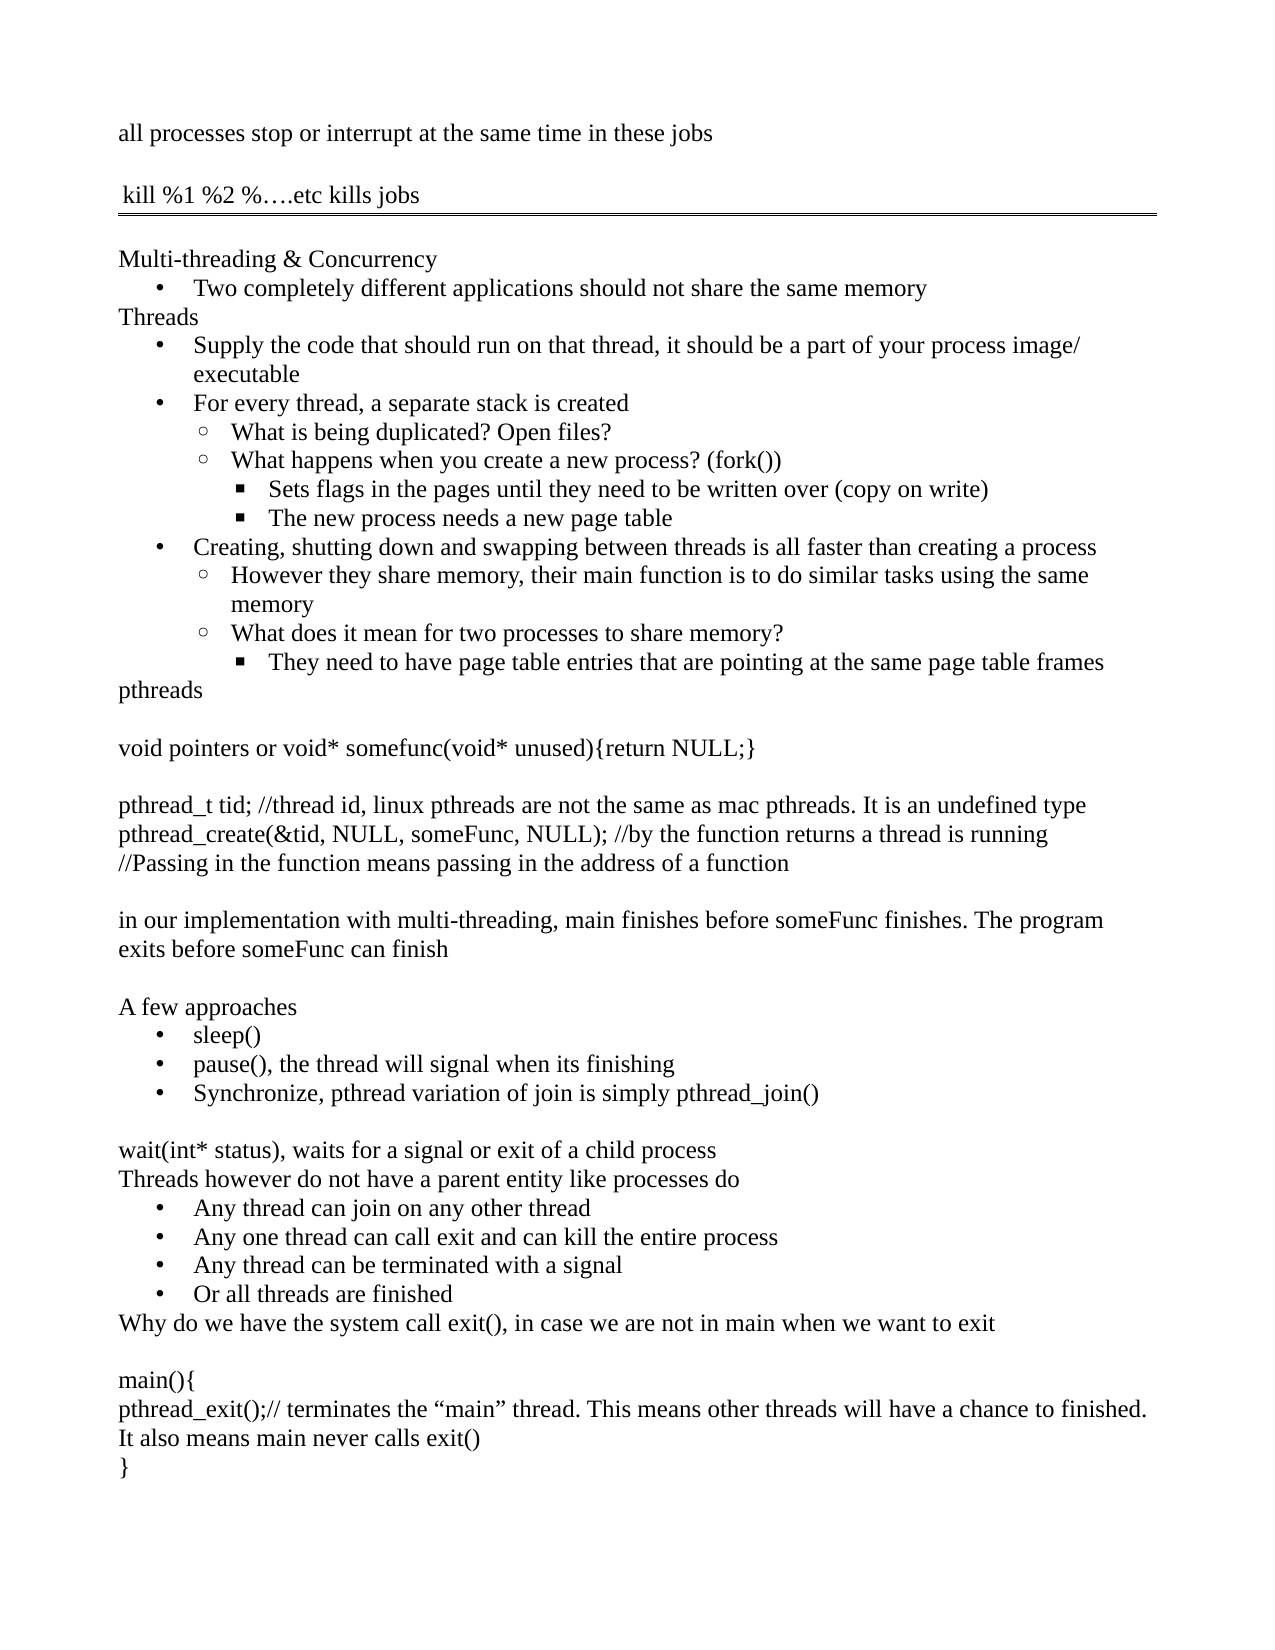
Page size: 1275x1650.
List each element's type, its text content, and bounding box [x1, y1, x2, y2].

list What does it mean for two processes to share memory? [193, 618, 1157, 647]
list However they share memory, their main function is to do similar tasks using the same memory [193, 560, 1157, 618]
list Sets flags in the pages until they need to be written over (copy on write) [231, 474, 1157, 503]
text } [118, 1452, 1157, 1480]
text pthread_exit();// terminates the “main” thread. This means other threads will have a chance to finished. It also means main never calls exit() [118, 1394, 1157, 1452]
list Two completely different applications should not share the same memory [156, 273, 1157, 302]
list Or all threads are finished [156, 1279, 1157, 1308]
list pause(), the thread will signal when its finishing [156, 1049, 1157, 1078]
list The new process needs a new page table [231, 503, 1157, 532]
text main(){ [118, 1365, 1157, 1394]
list What happens when you create a new process? (fork()) [193, 445, 1157, 474]
list Creating, shutting down and swapping between threads is all faster than creating a process [156, 532, 1157, 560]
text void pointers or void* somefunc(void* unused){return NULL;} [118, 733, 1157, 762]
list For every thread, a separate stack is created [156, 388, 1157, 417]
list Any thread can be terminated with a signal [156, 1250, 1157, 1279]
text Threads however do not have a parent entity like processes do [118, 1164, 1157, 1193]
list Any thread can join on any other thread [156, 1193, 1157, 1222]
list sleep() [156, 1020, 1157, 1049]
list Any one thread can call exit and can kill the entire process [156, 1222, 1157, 1250]
text Multi-threading & Concurrency [118, 244, 1157, 273]
text //Passing in the function means passing in the address of a function [118, 848, 1157, 877]
text Threads [118, 302, 1157, 330]
list They need to have page table entries that are pointing at the same page table frames [231, 647, 1157, 675]
text pthread_t tid; //thread id, linux pthreads are not the same as mac pthreads. It is an undefined type [118, 790, 1157, 819]
text in our implementation with multi-threading, main finishes before someFunc finishes. The program exits before someFunc can finish [118, 905, 1157, 963]
text A few approaches [118, 992, 1157, 1020]
text wait(int* status), waits for a signal or exit of a child process [118, 1135, 1157, 1164]
text pthread_create(&tid, NULL, someFunc, NULL); //by the function returns a thread is running [118, 819, 1157, 848]
text pthreads [118, 675, 1157, 704]
list Synchronize, pthread variation of join is simply pthread_join() [156, 1078, 1157, 1107]
list What is being duplicated? Open files? [193, 417, 1157, 445]
text kill %1 %2 %….etc kills jobs [118, 176, 1157, 213]
text Why do we have the system call exit(), in case we are not in main when we want to exit [118, 1308, 1157, 1337]
text all processes stop or interrupt at the same time in these jobs [118, 118, 1157, 147]
list Supply the code that should run on that thread, it should be a part of your process image/ executable [156, 330, 1157, 388]
